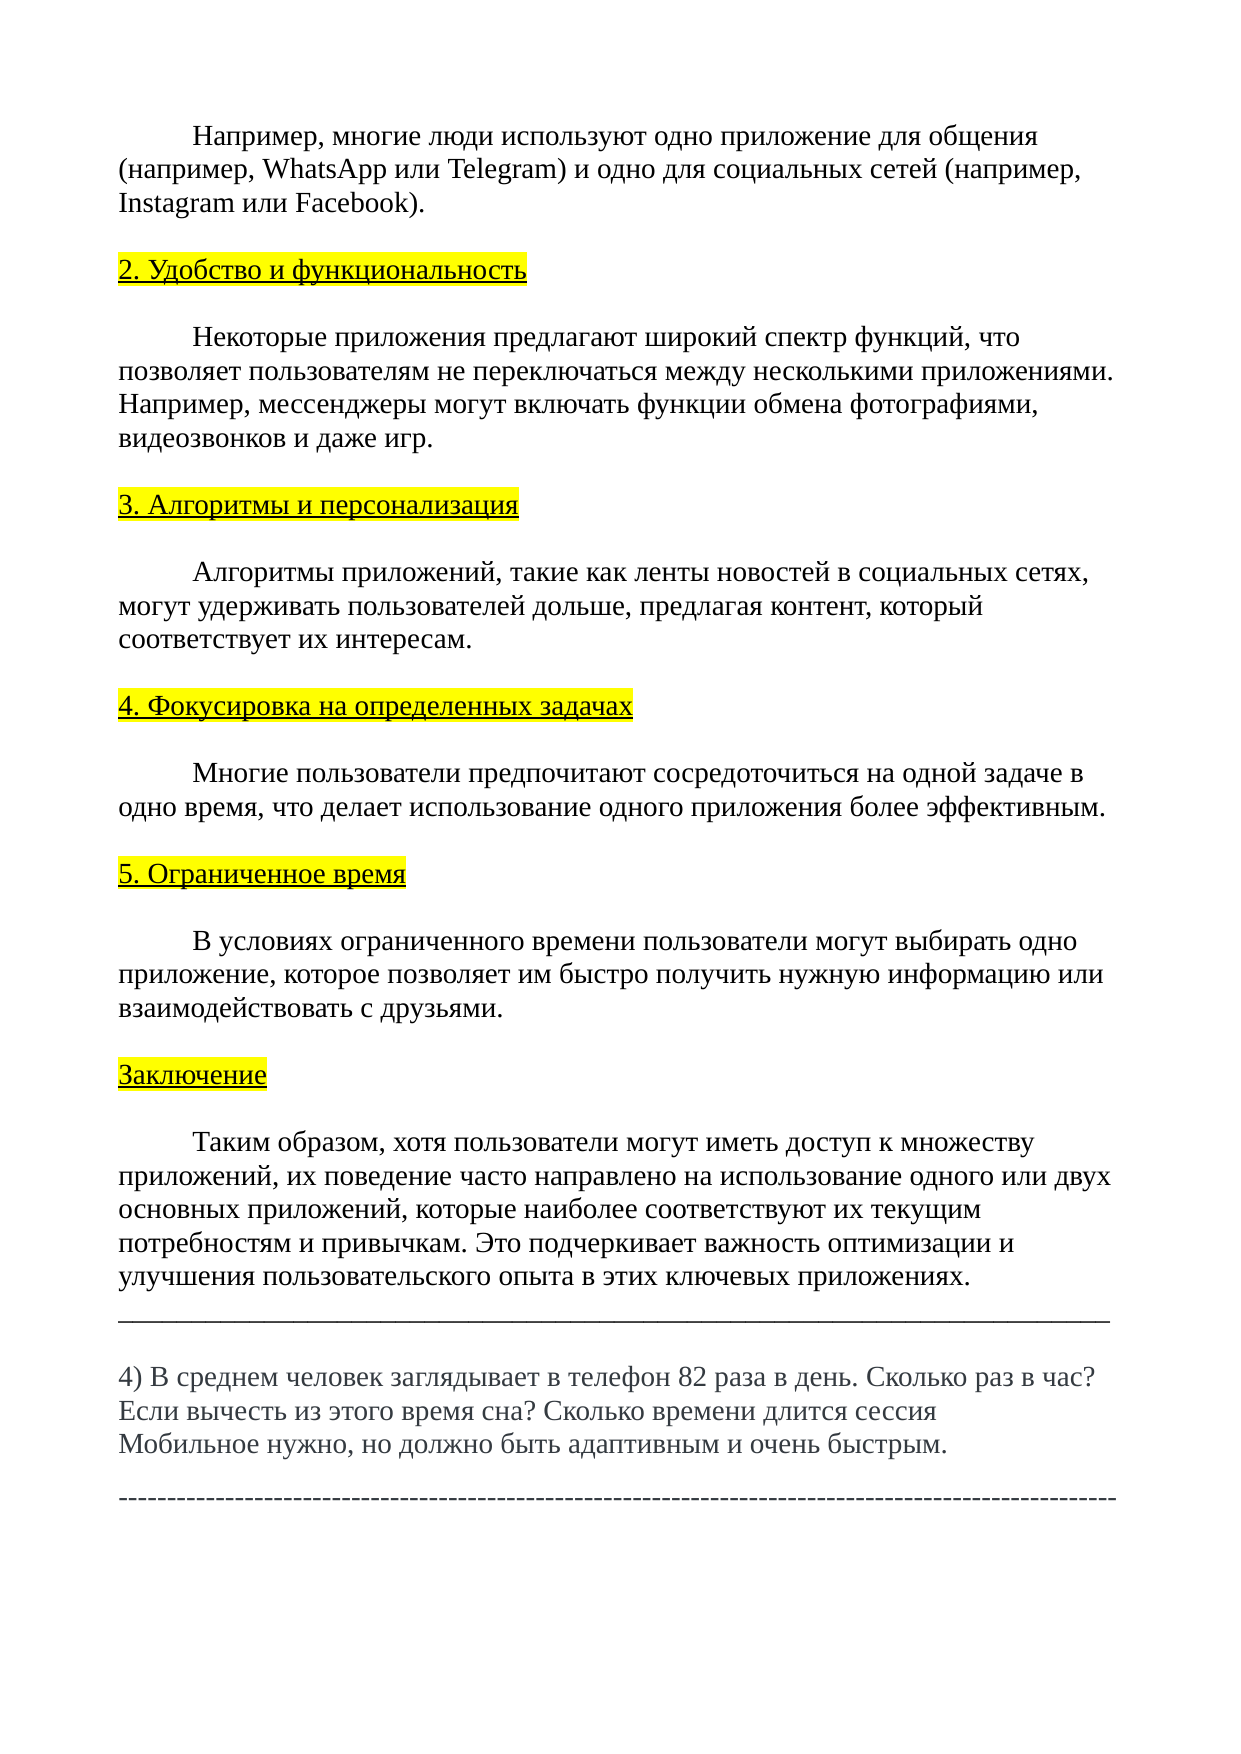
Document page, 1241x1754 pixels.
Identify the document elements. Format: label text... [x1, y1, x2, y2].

text 4) В среднем человек заглядывает в телефон 82 раза в день. Сколько раз в час? Если вычесть из этого время сна? Сколько времени длится сессия [118, 1359, 1122, 1426]
text Мобильное нужно, но должно быть адаптивным и очень быстрым. [118, 1426, 1122, 1460]
text 3. Алгоритмы и персонализация [118, 487, 1122, 521]
text ------------------------------------------------------------------------------------------------------- [118, 1479, 1122, 1513]
text Некоторые приложения предлагают широкий спектр функций, что позволяет пользователям не переключаться между несколькими приложениями. Например, мессенджеры могут включать функции обмена фотографиями, видеозвонков и даже игр. [118, 319, 1122, 453]
text Заключение [118, 1057, 1122, 1091]
text Например, многие люди используют одно приложение для общения (например, WhatsApp или Telegram) и одно для социальных сетей (например, Instagram или Facebook). [118, 118, 1122, 219]
text Многие пользователи предпочитают сосредоточиться на одной задаче в одно время, что делает использование одного приложения более эффективным. [118, 755, 1122, 822]
text 5. Ограниченное время [118, 856, 1122, 889]
text Алгоритмы приложений, такие как ленты новостей в социальных сетях, могут удерживать пользователей дольше, предлагая контент, который соответствует их интересам. [118, 554, 1122, 655]
text 2. Удобство и функциональность [118, 252, 1122, 286]
text В условиях ограниченного времени пользователи могут выбирать одно приложение, которое позволяет им быстро получить нужную информацию или взаимодействовать с друзьями. [118, 923, 1122, 1024]
text Таким образом, хотя пользователи могут иметь доступ к множеству приложений, их поведение часто направлено на использование одного или двух основных приложений, которые наиболее соответствуют их текущим потребностям и привычкам. Это подчеркивает важность оптимизации и улучшения пользовательского опыта в этих ключевых приложениях. [118, 1124, 1122, 1292]
text 4. Фокусировка на определенных задачах [118, 688, 1122, 722]
text ____________________________________________________________________ [118, 1292, 1122, 1326]
